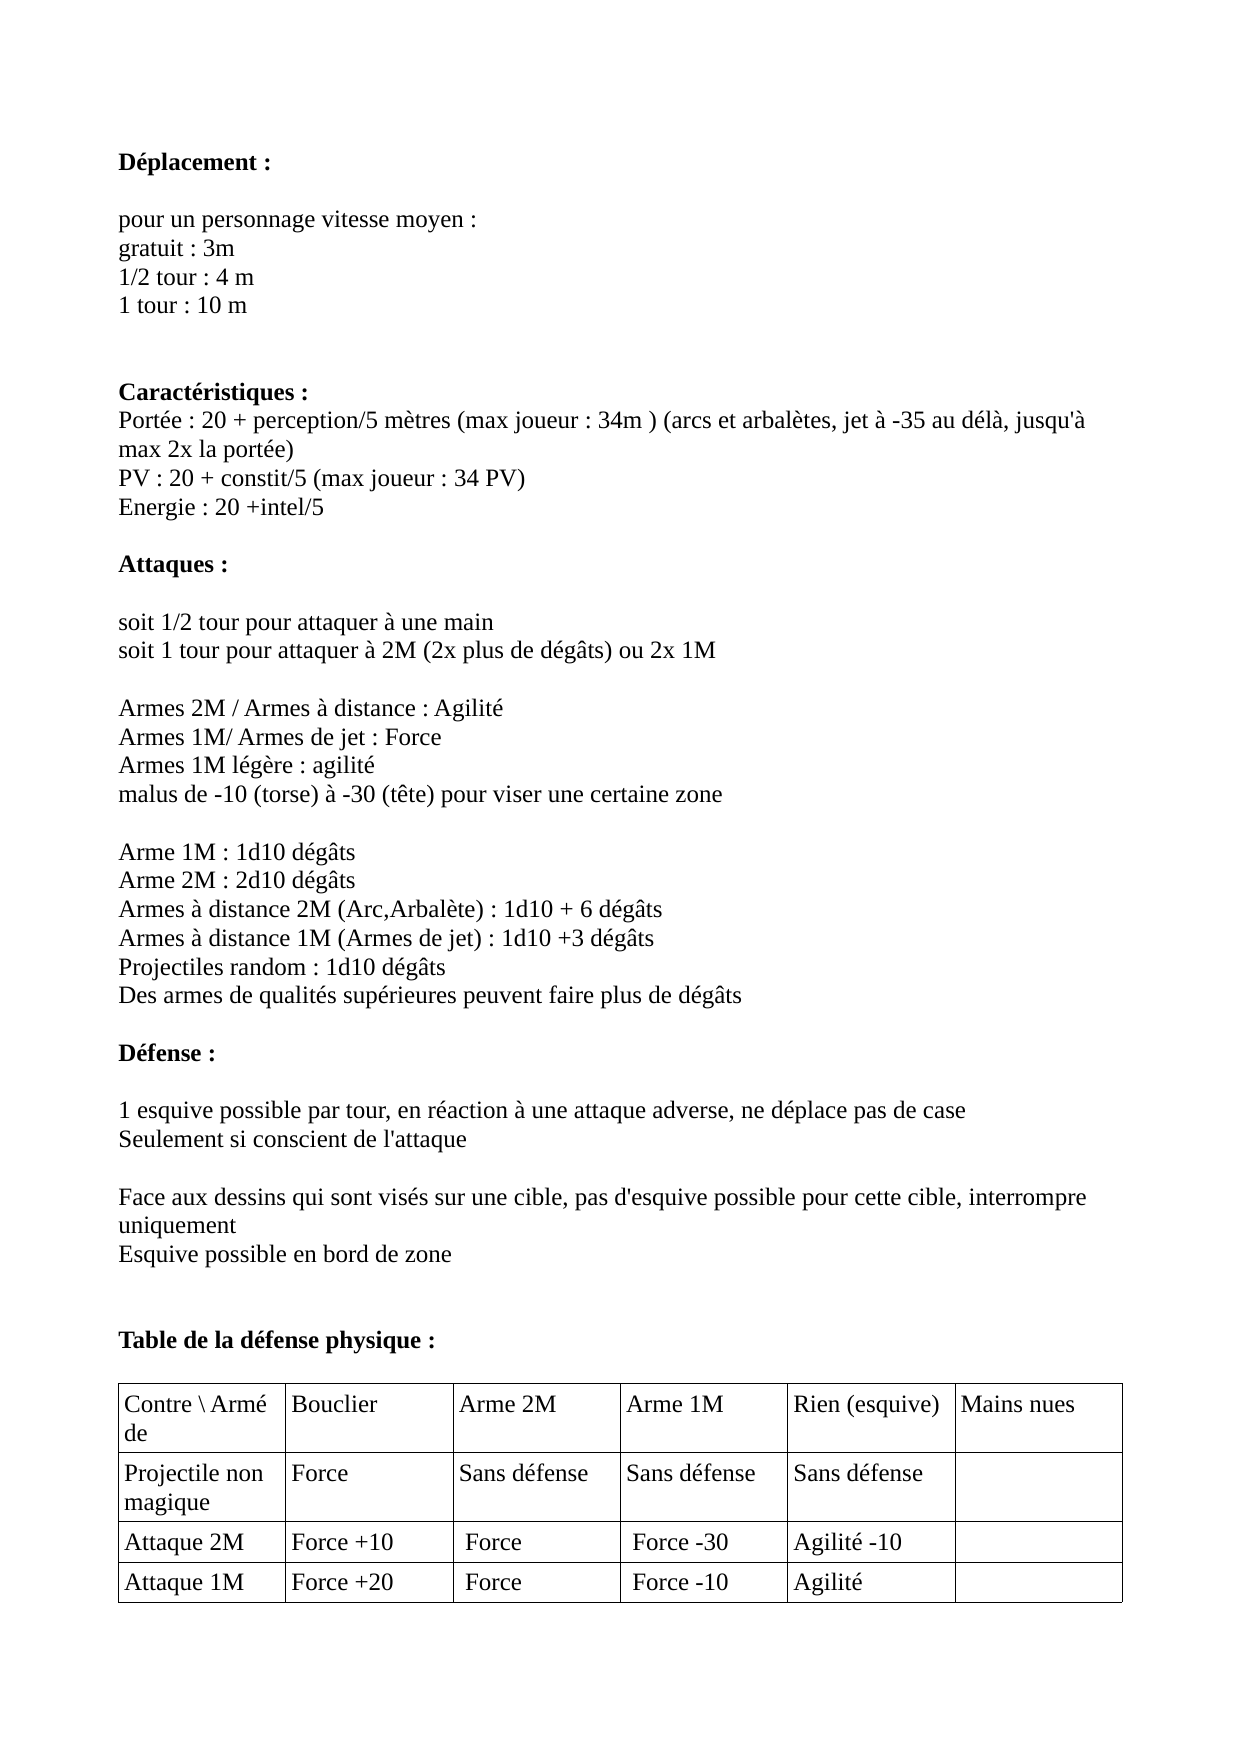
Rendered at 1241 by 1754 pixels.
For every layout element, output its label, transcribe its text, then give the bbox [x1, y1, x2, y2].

table_cell Sans défense [788, 1453, 955, 1521]
text Arme 2M : 2d10 dégâts [118, 866, 1122, 894]
text Face aux dessins qui sont visés sur une cible, pas d'esquive possible pour cette cible, interrompre uniquement [118, 1182, 1122, 1239]
text Arme 1M : 1d10 dégâts [118, 837, 1122, 866]
text pour un personnage vitesse moyen : [118, 204, 1122, 233]
text Armes 2M / Armes à distance : Agilité [118, 693, 1122, 722]
text 1 esquive possible par tour, en réaction à une attaque adverse, ne déplace pas de case [118, 1096, 1122, 1124]
text Portée : 20 + perception/5 mètres (max joueur : 34m ) (arcs et arbalètes, jet à -35 au délà, jusqu'à max 2x la portée) [118, 406, 1122, 463]
text Défense : [118, 1038, 1122, 1067]
table_cell Force +20 [286, 1563, 453, 1602]
table_header Arme 1M [621, 1384, 787, 1452]
text Déplacement : [118, 147, 1122, 176]
text soit 1/2 tour pour attaquer à une main [118, 607, 1122, 636]
table_cell [956, 1453, 1122, 1521]
text Caractéristiques : [118, 377, 1122, 406]
text 1 tour : 10 m [118, 291, 1122, 319]
table_cell Force -30 [621, 1522, 787, 1562]
text soit 1 tour pour attaquer à 2M (2x plus de dégâts) ou 2x 1M [118, 636, 1122, 664]
table_cell Projectile non magique [119, 1453, 285, 1521]
table_cell Force [454, 1563, 620, 1602]
text Seulement si conscient de l'attaque [118, 1124, 1122, 1153]
table_cell Agilité -10 [788, 1522, 955, 1562]
table_cell Force [286, 1453, 453, 1521]
text malus de -10 (torse) à -30 (tête) pour viser une certaine zone [118, 779, 1122, 808]
table_cell Sans défense [454, 1453, 620, 1521]
text Armes à distance 1M (Armes de jet) : 1d10 +3 dégâts [118, 923, 1122, 952]
table_cell [956, 1563, 1122, 1602]
text Armes 1M/ Armes de jet : Force [118, 722, 1122, 751]
text Table de la défense physique : [118, 1326, 1122, 1354]
text Attaques : [118, 549, 1122, 578]
table_cell Attaque 2M [119, 1522, 285, 1562]
table_cell Force [454, 1522, 620, 1562]
text gratuit : 3m [118, 233, 1122, 262]
table_header Mains nues [956, 1384, 1122, 1452]
table_cell Agilité [788, 1563, 955, 1602]
table_cell Attaque 1M [119, 1563, 285, 1602]
text Energie : 20 +intel/5 [118, 492, 1122, 521]
text PV : 20 + constit/5 (max joueur : 34 PV) [118, 463, 1122, 492]
table_cell Sans défense [621, 1453, 787, 1521]
text Armes à distance 2M (Arc,Arbalète) : 1d10 + 6 dégâts [118, 894, 1122, 923]
table_cell Force +10 [286, 1522, 453, 1562]
text Armes 1M légère : agilité [118, 751, 1122, 779]
table_header Arme 2M [454, 1384, 620, 1452]
table_cell [956, 1522, 1122, 1562]
table_header Contre \ Armé de [119, 1384, 285, 1452]
text 1/2 tour : 4 m [118, 262, 1122, 291]
text Des armes de qualités supérieures peuvent faire plus de dégâts [118, 981, 1122, 1009]
table_header Bouclier [286, 1384, 453, 1452]
text Projectiles random : 1d10 dégâts [118, 952, 1122, 981]
text Esquive possible en bord de zone [118, 1239, 1122, 1268]
table_header Rien (esquive) [788, 1384, 955, 1452]
table_cell Force -10 [621, 1563, 787, 1602]
